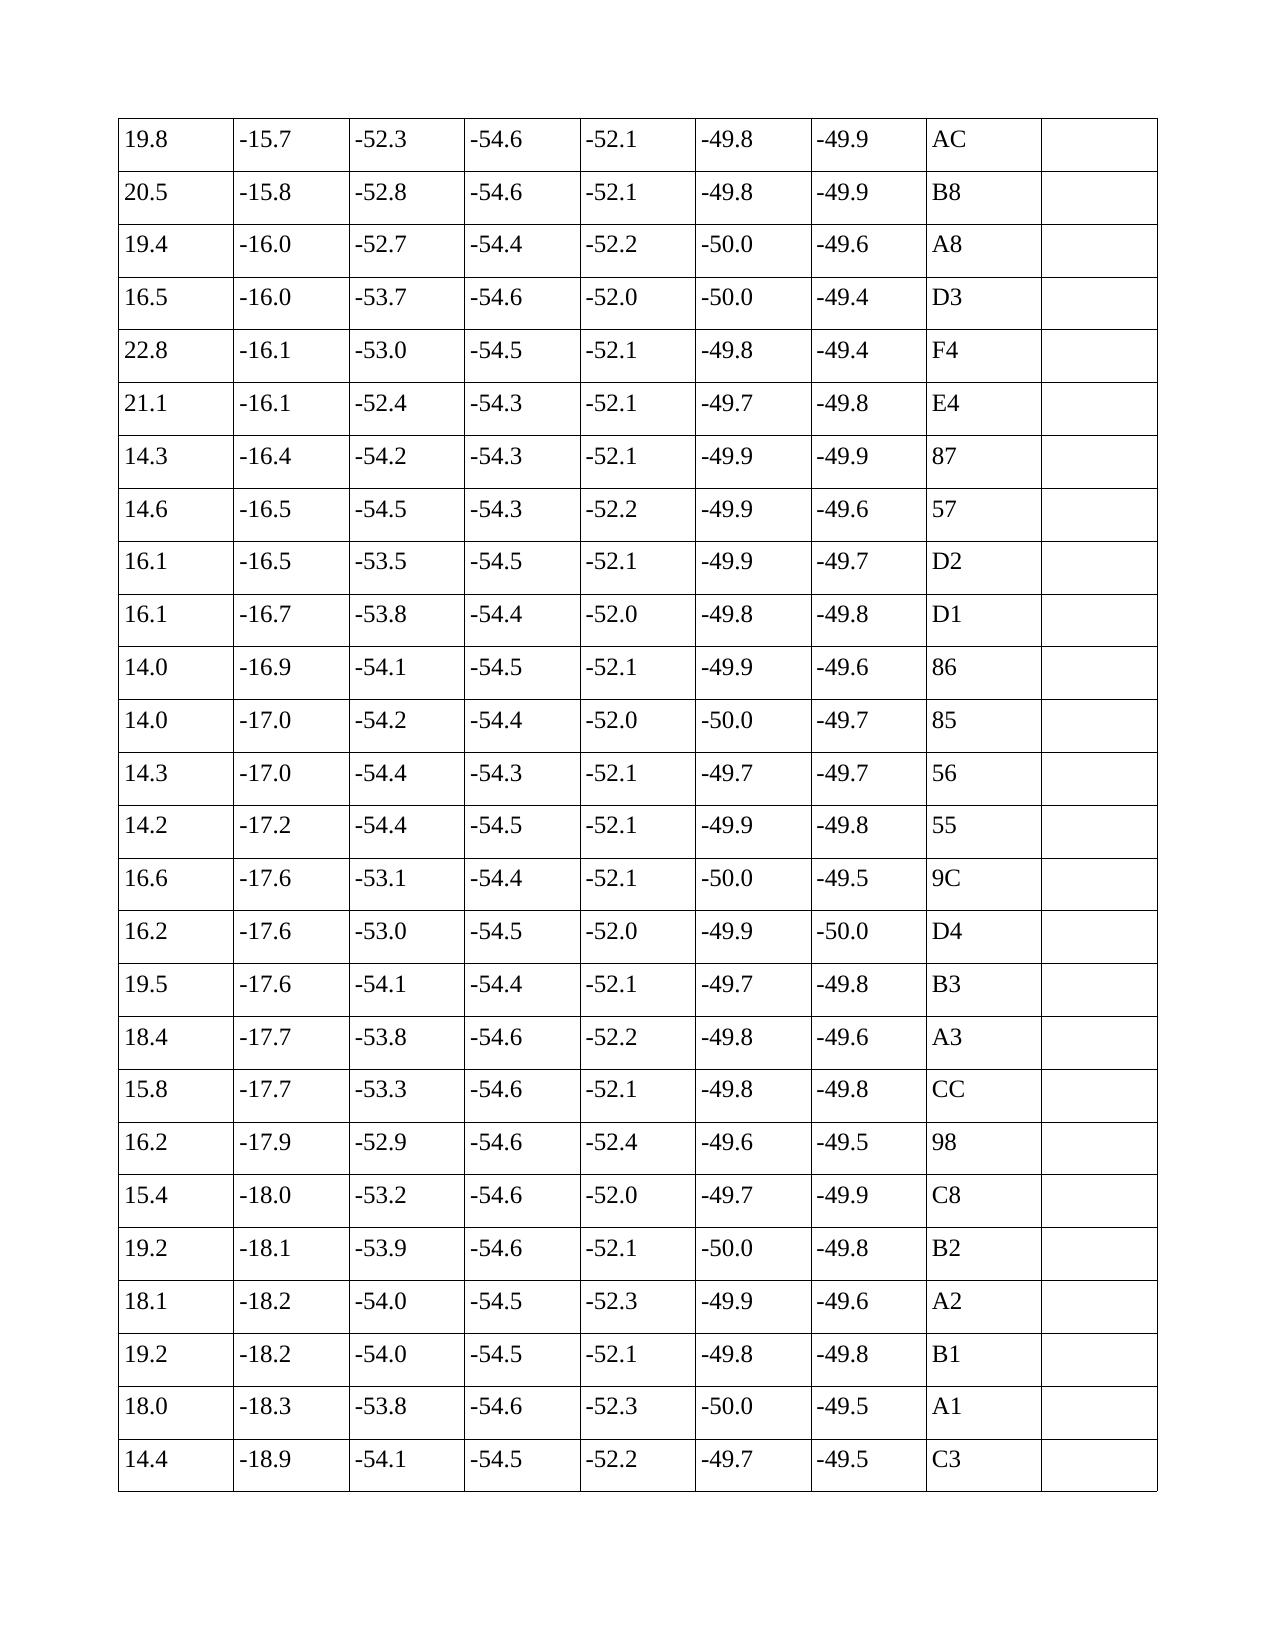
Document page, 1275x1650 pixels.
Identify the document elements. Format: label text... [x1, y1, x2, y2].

table_cell -53.8 [350, 1017, 464, 1069]
table_cell [1042, 1228, 1157, 1280]
table_cell E4 [927, 383, 1041, 435]
table_cell -49.9 [812, 119, 926, 171]
table_cell [1042, 225, 1157, 277]
table_cell 14.0 [119, 700, 233, 752]
table_cell 20.5 [119, 172, 233, 224]
table_cell -15.7 [234, 119, 349, 171]
table_cell -49.9 [812, 1175, 926, 1227]
table_cell -49.7 [696, 753, 811, 805]
table_cell 15.4 [119, 1175, 233, 1227]
table_cell -54.4 [350, 806, 464, 857]
table_cell [1042, 119, 1157, 171]
table_cell [1042, 595, 1157, 646]
table_cell -16.7 [234, 595, 349, 646]
table_cell -50.0 [696, 700, 811, 752]
table_cell -54.5 [350, 489, 464, 541]
table_cell -49.9 [696, 647, 811, 699]
table_cell -17.6 [234, 911, 349, 963]
table_cell 14.3 [119, 753, 233, 805]
table_cell 14.3 [119, 436, 233, 488]
table_cell -49.8 [696, 595, 811, 646]
table_cell -49.9 [812, 172, 926, 224]
table_cell [1042, 1440, 1157, 1491]
table_cell -49.5 [812, 1440, 926, 1491]
table_cell -49.6 [812, 1017, 926, 1069]
table_cell C3 [927, 1440, 1041, 1491]
table_cell -54.5 [465, 1334, 580, 1386]
table_cell [1042, 859, 1157, 910]
table_cell -49.5 [812, 859, 926, 910]
table_cell 16.5 [119, 278, 233, 329]
table_cell -52.0 [581, 911, 695, 963]
table_cell [1042, 1017, 1157, 1069]
table_cell -16.0 [234, 225, 349, 277]
table_cell D1 [927, 595, 1041, 646]
table_cell [1042, 1281, 1157, 1333]
table_cell -52.2 [581, 1017, 695, 1069]
table_cell [1042, 1334, 1157, 1386]
table_cell -49.6 [696, 1123, 811, 1174]
table_cell -49.7 [812, 542, 926, 593]
table_cell -53.9 [350, 1228, 464, 1280]
table_cell 55 [927, 806, 1041, 857]
table_cell -52.4 [581, 1123, 695, 1174]
table_cell 19.2 [119, 1228, 233, 1280]
table_cell 16.2 [119, 1123, 233, 1174]
table_cell -52.0 [581, 1175, 695, 1227]
table_cell -17.7 [234, 1070, 349, 1122]
table_cell [1042, 172, 1157, 224]
table_cell -52.1 [581, 859, 695, 910]
table_cell -18.0 [234, 1175, 349, 1227]
table_cell [1042, 1123, 1157, 1174]
table_cell -54.3 [465, 489, 580, 541]
table_cell -54.1 [350, 647, 464, 699]
table_cell -50.0 [696, 859, 811, 910]
table_cell D2 [927, 542, 1041, 593]
table_cell -49.9 [696, 911, 811, 963]
table_cell 18.4 [119, 1017, 233, 1069]
table_cell -49.4 [812, 330, 926, 382]
table_cell -18.9 [234, 1440, 349, 1491]
table_cell -54.4 [465, 595, 580, 646]
table_cell D3 [927, 278, 1041, 329]
table_cell -53.0 [350, 911, 464, 963]
table_cell [1042, 753, 1157, 805]
table_cell [1042, 489, 1157, 541]
table_cell -49.7 [812, 753, 926, 805]
table_cell -52.1 [581, 119, 695, 171]
table_cell [1042, 806, 1157, 857]
table_cell 56 [927, 753, 1041, 805]
table_cell A8 [927, 225, 1041, 277]
table_cell -52.2 [581, 1440, 695, 1491]
table_cell -54.6 [465, 1228, 580, 1280]
table_cell -49.6 [812, 1281, 926, 1333]
table_cell -52.2 [581, 225, 695, 277]
table_cell 19.8 [119, 119, 233, 171]
table_cell 16.1 [119, 542, 233, 593]
table_cell 18.0 [119, 1387, 233, 1438]
table_cell -52.1 [581, 806, 695, 857]
table_cell -52.1 [581, 1070, 695, 1122]
table_cell 19.5 [119, 964, 233, 1016]
table_cell -52.1 [581, 647, 695, 699]
table_cell -49.8 [812, 383, 926, 435]
table_cell -54.4 [465, 225, 580, 277]
table_cell -52.0 [581, 700, 695, 752]
table_cell -54.6 [465, 119, 580, 171]
table_cell -52.9 [350, 1123, 464, 1174]
table_cell -52.0 [581, 595, 695, 646]
table_cell [1042, 964, 1157, 1016]
table_cell -49.7 [812, 700, 926, 752]
table_cell 14.4 [119, 1440, 233, 1491]
table_cell -17.0 [234, 753, 349, 805]
table_cell -54.4 [350, 753, 464, 805]
table_cell -49.8 [812, 1070, 926, 1122]
table_cell -49.8 [696, 1017, 811, 1069]
table_cell [1042, 1387, 1157, 1438]
table_cell -49.6 [812, 225, 926, 277]
table_cell -17.6 [234, 964, 349, 1016]
table_cell -54.5 [465, 806, 580, 857]
table_cell CC [927, 1070, 1041, 1122]
table_cell 87 [927, 436, 1041, 488]
table_cell -18.1 [234, 1228, 349, 1280]
table_cell -53.7 [350, 278, 464, 329]
table_cell 14.0 [119, 647, 233, 699]
table_cell A2 [927, 1281, 1041, 1333]
table_cell -52.3 [581, 1387, 695, 1438]
table_cell -52.1 [581, 172, 695, 224]
table_cell -52.1 [581, 436, 695, 488]
table_cell -52.7 [350, 225, 464, 277]
table_cell 16.1 [119, 595, 233, 646]
table_cell -53.8 [350, 1387, 464, 1438]
table_cell -49.8 [696, 1334, 811, 1386]
table_cell -15.8 [234, 172, 349, 224]
table_cell 14.6 [119, 489, 233, 541]
table_cell -52.1 [581, 1228, 695, 1280]
table_cell -54.6 [465, 1387, 580, 1438]
table_cell -49.9 [812, 436, 926, 488]
table_cell -49.9 [696, 436, 811, 488]
table_cell 19.2 [119, 1334, 233, 1386]
table_cell -54.4 [465, 700, 580, 752]
table_cell 15.8 [119, 1070, 233, 1122]
table_cell -49.5 [812, 1123, 926, 1174]
table_cell -54.5 [465, 1281, 580, 1333]
table_cell -54.3 [465, 753, 580, 805]
table_cell -52.1 [581, 542, 695, 593]
table_cell -54.5 [465, 542, 580, 593]
table_cell -54.6 [465, 1070, 580, 1122]
table_cell -54.1 [350, 964, 464, 1016]
table_cell -50.0 [696, 1387, 811, 1438]
table_cell -16.1 [234, 383, 349, 435]
table_cell -54.0 [350, 1334, 464, 1386]
table_cell -49.5 [812, 1387, 926, 1438]
table_cell -17.9 [234, 1123, 349, 1174]
table_cell B3 [927, 964, 1041, 1016]
table_cell -50.0 [696, 225, 811, 277]
table_cell 14.2 [119, 806, 233, 857]
table_cell -50.0 [696, 278, 811, 329]
table_cell -54.5 [465, 330, 580, 382]
table_cell -52.1 [581, 383, 695, 435]
table_cell 16.6 [119, 859, 233, 910]
table_cell -17.0 [234, 700, 349, 752]
table_cell -50.0 [812, 911, 926, 963]
table_cell B8 [927, 172, 1041, 224]
table_cell -49.8 [812, 595, 926, 646]
table_cell -17.7 [234, 1017, 349, 1069]
table_cell -54.3 [465, 436, 580, 488]
table_cell -53.1 [350, 859, 464, 910]
table_cell -54.6 [465, 172, 580, 224]
table_cell -53.3 [350, 1070, 464, 1122]
table_cell -52.1 [581, 964, 695, 1016]
table_cell -54.6 [465, 1123, 580, 1174]
table_cell [1042, 911, 1157, 963]
table_cell -49.7 [696, 964, 811, 1016]
table_cell -49.8 [812, 1228, 926, 1280]
table_cell 57 [927, 489, 1041, 541]
table_cell -52.4 [350, 383, 464, 435]
table_cell B2 [927, 1228, 1041, 1280]
table_cell -16.4 [234, 436, 349, 488]
table_cell -16.0 [234, 278, 349, 329]
table_cell -49.7 [696, 383, 811, 435]
table_cell -18.2 [234, 1281, 349, 1333]
table_cell -49.8 [696, 119, 811, 171]
table_cell -54.2 [350, 436, 464, 488]
table_cell -17.6 [234, 859, 349, 910]
table_cell -49.8 [696, 1070, 811, 1122]
table_cell -49.8 [812, 964, 926, 1016]
table_cell [1042, 436, 1157, 488]
table_cell 21.1 [119, 383, 233, 435]
table_cell -52.3 [350, 119, 464, 171]
table_cell -18.2 [234, 1334, 349, 1386]
table_cell -54.1 [350, 1440, 464, 1491]
table_cell 19.4 [119, 225, 233, 277]
table_cell -49.9 [696, 806, 811, 857]
table_cell -54.6 [465, 1175, 580, 1227]
table_cell [1042, 1175, 1157, 1227]
table_cell -53.2 [350, 1175, 464, 1227]
table_cell -16.5 [234, 489, 349, 541]
table_cell [1042, 330, 1157, 382]
table_cell -54.5 [465, 647, 580, 699]
table_cell [1042, 700, 1157, 752]
table_cell -50.0 [696, 1228, 811, 1280]
table_cell [1042, 1070, 1157, 1122]
table_cell 9C [927, 859, 1041, 910]
table_cell -49.9 [696, 1281, 811, 1333]
table_cell -54.5 [465, 911, 580, 963]
table_cell -49.8 [696, 330, 811, 382]
table_cell AC [927, 119, 1041, 171]
table_cell -52.8 [350, 172, 464, 224]
table_cell -54.4 [465, 859, 580, 910]
table_cell -53.8 [350, 595, 464, 646]
table_cell -49.6 [812, 647, 926, 699]
table_cell -17.2 [234, 806, 349, 857]
table_cell B1 [927, 1334, 1041, 1386]
table_cell [1042, 383, 1157, 435]
table_cell 16.2 [119, 911, 233, 963]
table_cell -54.4 [465, 964, 580, 1016]
table_cell -54.2 [350, 700, 464, 752]
table_cell [1042, 278, 1157, 329]
table_cell -52.1 [581, 1334, 695, 1386]
table_cell -54.3 [465, 383, 580, 435]
table_cell [1042, 542, 1157, 593]
table_cell -53.5 [350, 542, 464, 593]
table_cell 18.1 [119, 1281, 233, 1333]
table_cell -16.9 [234, 647, 349, 699]
table_cell 22.8 [119, 330, 233, 382]
table_cell -54.0 [350, 1281, 464, 1333]
table_cell -49.4 [812, 278, 926, 329]
table_cell -53.0 [350, 330, 464, 382]
table_cell -54.5 [465, 1440, 580, 1491]
table_cell -54.6 [465, 1017, 580, 1069]
table_cell -49.6 [812, 489, 926, 541]
table_cell A1 [927, 1387, 1041, 1438]
table_cell -54.6 [465, 278, 580, 329]
table_cell D4 [927, 911, 1041, 963]
table_cell -49.8 [696, 172, 811, 224]
table_cell 86 [927, 647, 1041, 699]
table_cell -52.1 [581, 330, 695, 382]
table_cell [1042, 647, 1157, 699]
table_cell -49.7 [696, 1175, 811, 1227]
table_cell -16.5 [234, 542, 349, 593]
table_cell C8 [927, 1175, 1041, 1227]
table_cell 85 [927, 700, 1041, 752]
table_cell -16.1 [234, 330, 349, 382]
table_cell -52.0 [581, 278, 695, 329]
table_cell -49.8 [812, 806, 926, 857]
table_cell -52.1 [581, 753, 695, 805]
table_cell 98 [927, 1123, 1041, 1174]
table_cell -52.2 [581, 489, 695, 541]
table_cell F4 [927, 330, 1041, 382]
table_cell -18.3 [234, 1387, 349, 1438]
table_cell -49.7 [696, 1440, 811, 1491]
table_cell -49.9 [696, 489, 811, 541]
table_cell -49.9 [696, 542, 811, 593]
table_cell -52.3 [581, 1281, 695, 1333]
table_cell A3 [927, 1017, 1041, 1069]
table_cell -49.8 [812, 1334, 926, 1386]
